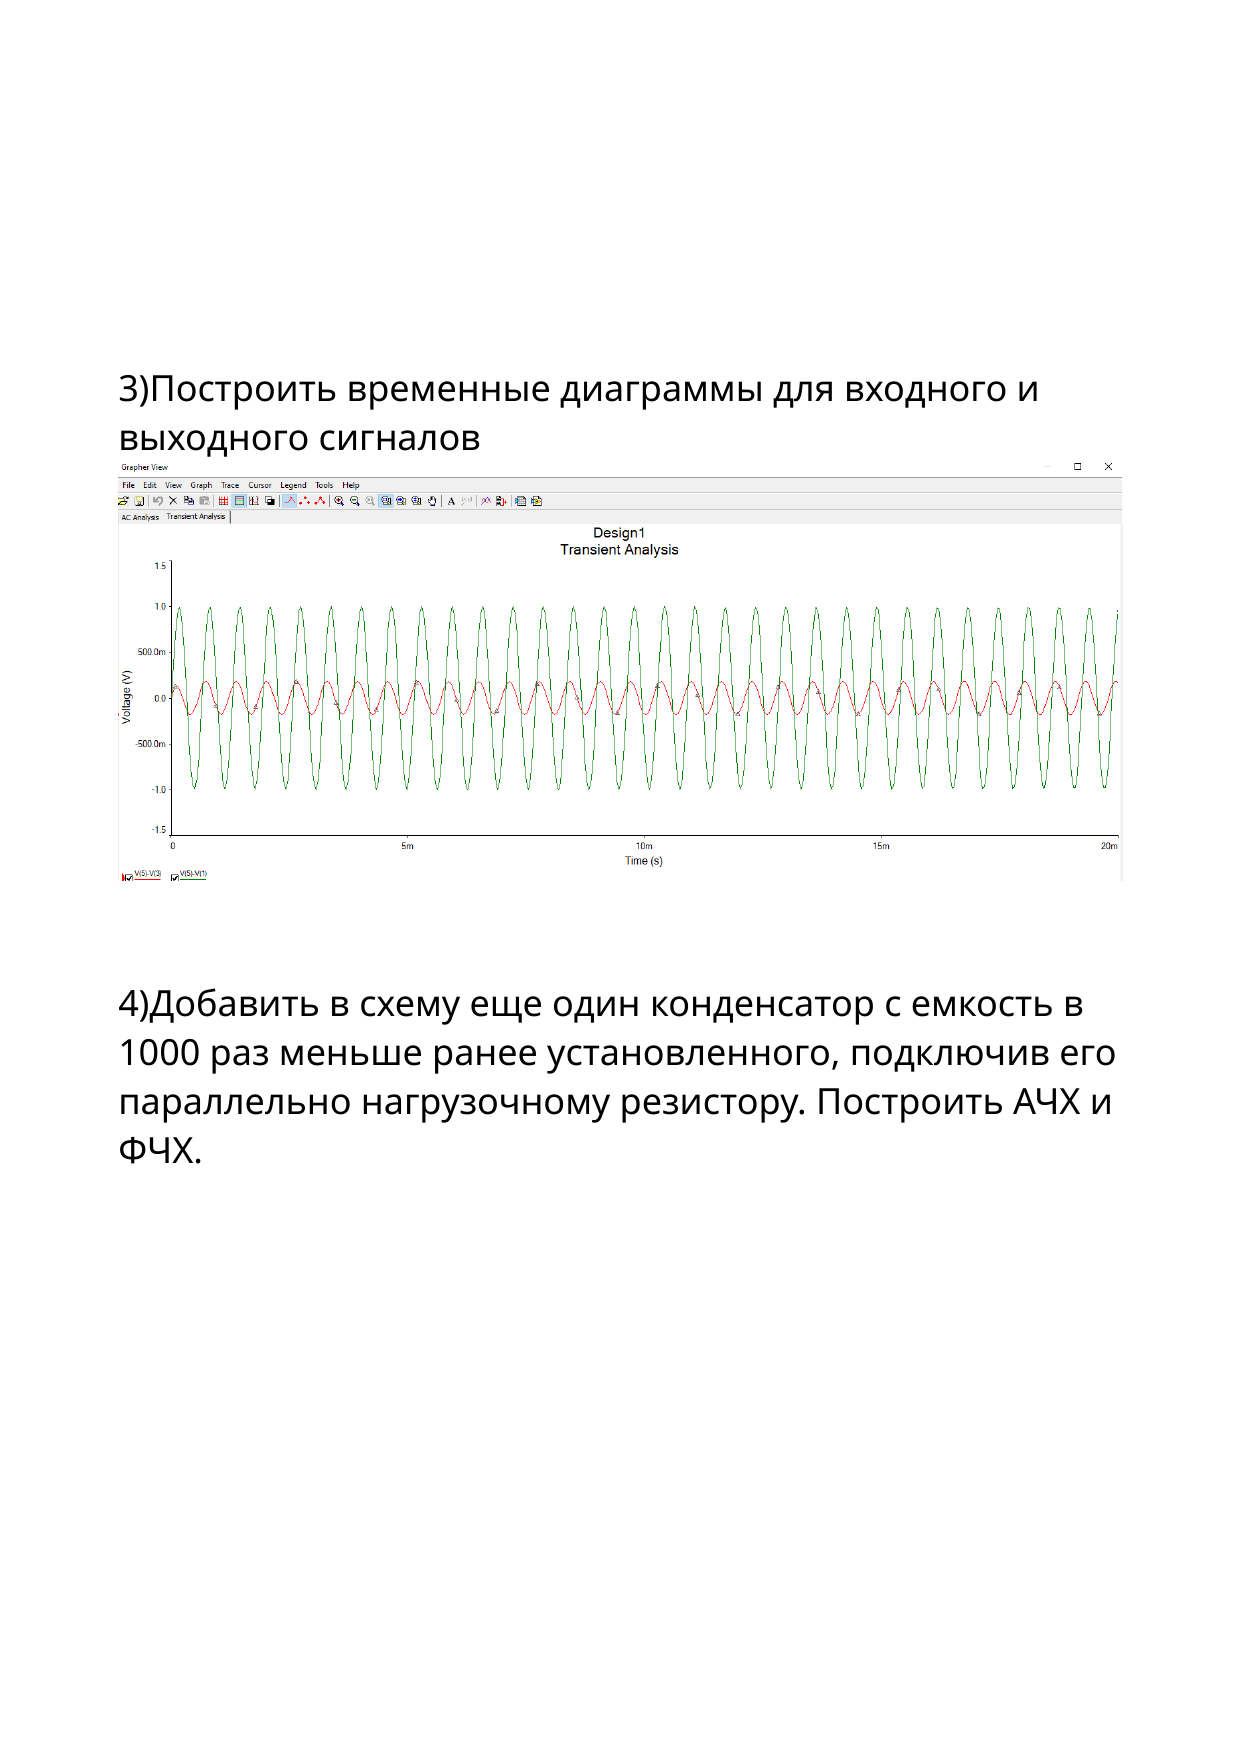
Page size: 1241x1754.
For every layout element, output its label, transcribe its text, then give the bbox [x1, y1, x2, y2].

text 3)Построить временные диаграммы для входного и выходного сигналов [118, 363, 1122, 460]
picture [118, 460, 1123, 881]
text 4)Добавить в схему еще один конденсатор с емкость в 1000 раз меньше ранее установленного, подключив его параллельно нагрузочному резистору. Построить АЧХ и ФЧХ. [118, 978, 1122, 1174]
